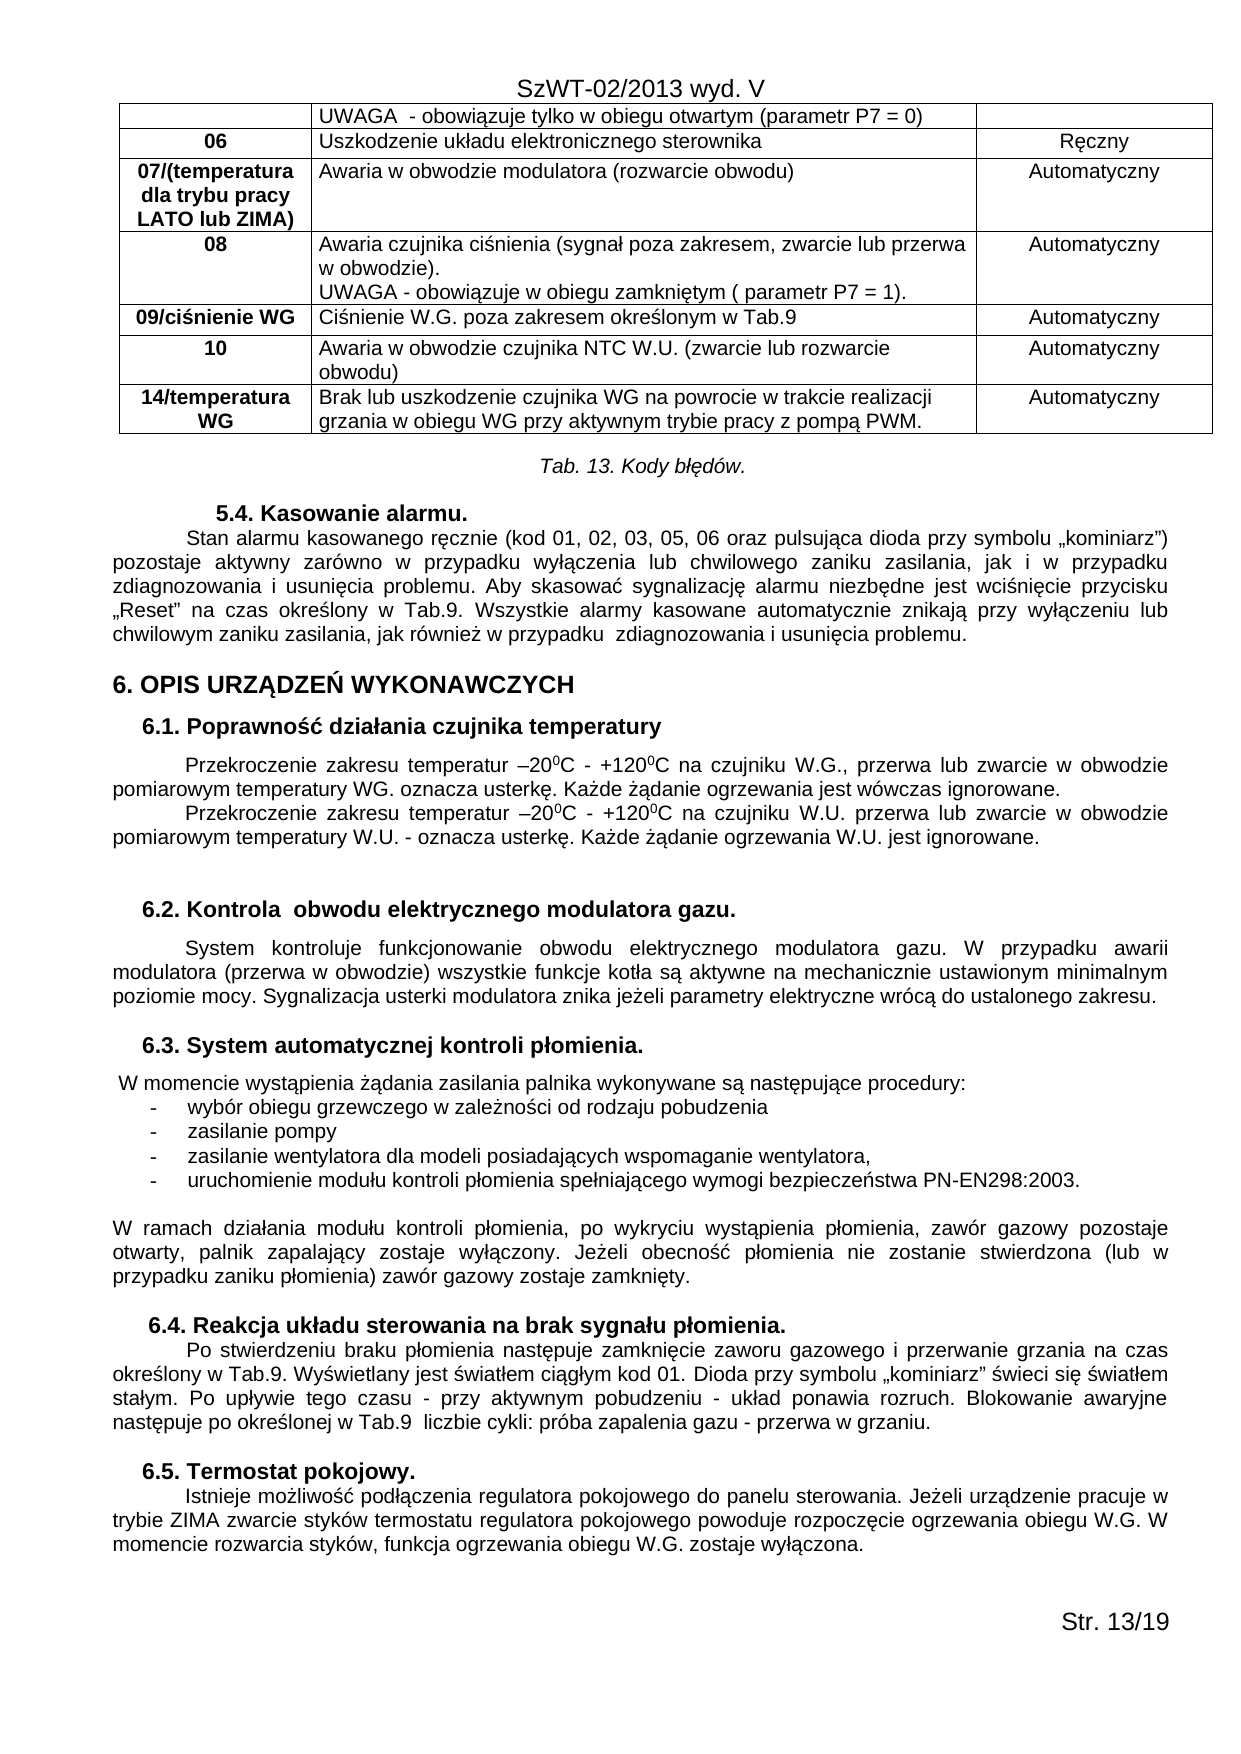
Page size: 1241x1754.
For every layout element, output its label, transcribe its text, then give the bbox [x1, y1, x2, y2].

table_cell Automatyczny [977, 232, 1212, 304]
subtitle 6.1. Poprawność działania czujnika temperatury [142, 713, 1169, 739]
text Stan alarmu kasowanego ręcznie (kod 01, 02, 03, 05, 06 oraz pulsująca dioda przy symbolu „kominiarz”) pozostaje aktywny zarówno w przypadku wyłączenia lub chwilowego zaniku zasilania, jak i w przypadku zdiagnozowania i usunięcia problemu. Aby skasować sygnalizację alarmu niezbędne jest wciśnięcie przycisku „Reset” na czas określony w Tab.9. Wszystkie alarmy kasowane automatycznie znikają przy wyłączeniu lub chwilowym zaniku zasilania, jak również w przypadku zdiagnozowania i usunięcia problemu. [112, 526, 1169, 646]
table_cell 10 [120, 336, 311, 384]
list zasilanie pompy [150, 1119, 1169, 1143]
text Przekroczenie zakresu temperatur –200C - +1200C na czujniku W.G., przerwa lub zwarcie w obwodzie pomiarowym temperatury WG. oznacza usterkę. Każde żądanie ogrzewania jest wówczas ignorowane. [112, 753, 1169, 801]
text Przekroczenie zakresu temperatur –200C - +1200C na czujniku W.U. przerwa lub zwarcie w obwodzie pomiarowym temperatury W.U. - oznacza usterkę. Każde żądanie ogrzewania W.U. jest ignorowane. [112, 801, 1169, 848]
table_cell Awaria czujnika ciśnienia (sygnał poza zakresem, zwarcie lub przerwa w obwodzie). UWAGA - obowiązuje w obiegu zamkniętym ( parametr P7 = 1). [312, 232, 976, 304]
text Po stwierdzeniu braku płomienia następuje zamknięcie zaworu gazowego i przerwanie grzania na czas określony w Tab.9. Wyświetlany jest światłem ciągłym kod 01. Dioda przy symbolu „kominiarz” świeci się światłem stałym. Po upływie tego czasu - przy aktywnym pobudzeniu - układ ponawia rozruch. Blokowanie awaryjne następuje po określonej w Tab.9 liczbie cykli: próba zapalenia gazu - przerwa w grzaniu. [112, 1338, 1169, 1434]
table_cell 09/ciśnienie WG [120, 305, 311, 335]
list zasilanie wentylatora dla modeli posiadających wspomaganie wentylatora, [150, 1143, 1169, 1168]
text W momencie wystąpienia żądania zasilania palnika wykonywane są następujące procedury: [112, 1071, 1169, 1095]
list uruchomienie modułu kontroli płomienia spełniającego wymogi bezpieczeństwa PN-EN298:2003. [150, 1168, 1169, 1192]
table_cell 14/temperatura WG [120, 385, 311, 433]
list wybór obiegu grzewczego w zależności od rodzaju pobudzenia [150, 1095, 1169, 1119]
subtitle 6.2. Kontrola obwodu elektrycznego modulatora gazu. [142, 896, 1169, 923]
table_cell Brak lub uszkodzenie czujnika WG na powrocie w trakcie realizacji grzania w obiegu WG przy aktywnym trybie pracy z pompą PWM. [312, 385, 976, 433]
table_cell Ręczny [977, 129, 1212, 158]
subtitle 6.4. Reakcja układu sterowania na brak sygnału płomienia. [142, 1312, 1169, 1338]
subtitle 6.3. System automatycznej kontroli płomienia. [142, 1032, 1169, 1058]
table_cell Automatyczny [977, 336, 1212, 384]
table_cell 06 [120, 129, 311, 158]
table_cell Awaria w obwodzie czujnika NTC W.U. (zwarcie lub rozwarcie obwodu) [312, 336, 976, 384]
table_cell [120, 104, 311, 127]
table_cell UWAGA - obowiązuje tylko w obiegu otwartym (parametr P7 = 0) [312, 104, 976, 127]
subtitle 6.5. Termostat pokojowy. [142, 1458, 1169, 1484]
table_cell Automatyczny [977, 159, 1212, 231]
table_cell [1168, 434, 1212, 497]
subtitle 6. Opis urządzeń wykonawczych [112, 670, 1169, 699]
text System kontroluje funkcjonowanie obwodu elektrycznego modulatora gazu. W przypadku awarii modulatora (przerwa w obwodzie) wszystkie funkcje kotła są aktywne na mechanicznie ustawionym minimalnym poziomie mocy. Sygnalizacja usterki modulatora znika jeżeli parametry elektryczne wrócą do ustalonego zakresu. [112, 936, 1169, 1008]
table_cell 07/(temperatura dla trybu pracy LATO lub ZIMA) [120, 159, 311, 231]
table_cell Automatyczny [977, 305, 1212, 335]
table_cell Uszkodzenie układu elektronicznego sterownika [312, 129, 976, 158]
table_cell Tab. 13. Kody błędów. [120, 434, 1168, 497]
table_cell Automatyczny [977, 385, 1212, 433]
text Istnieje możliwość podłączenia regulatora pokojowego do panelu sterowania. Jeżeli urządzenie pracuje w trybie ZIMA zwarcie styków termostatu regulatora pokojowego powoduje rozpoczęcie ogrzewania obiegu W.G. W momencie rozwarcia styków, funkcja ogrzewania obiegu W.G. zostaje wyłączona. [112, 1484, 1169, 1556]
text W ramach działania modułu kontroli płomienia, po wykryciu wystąpienia płomienia, zawór gazowy pozostaje otwarty, palnik zapalający zostaje wyłączony. Jeżeli obecność płomienia nie zostanie stwierdzona (lub w przypadku zaniku płomienia) zawór gazowy zostaje zamknięty. [112, 1216, 1169, 1288]
table_cell [977, 104, 1212, 127]
table_cell Ciśnienie W.G. poza zakresem określonym w Tab.9 [312, 305, 976, 335]
table_cell 08 [120, 232, 311, 304]
subtitle 5.4. Kasowanie alarmu. [142, 497, 1169, 526]
table_cell Awaria w obwodzie modulatora (rozwarcie obwodu) [312, 159, 976, 231]
